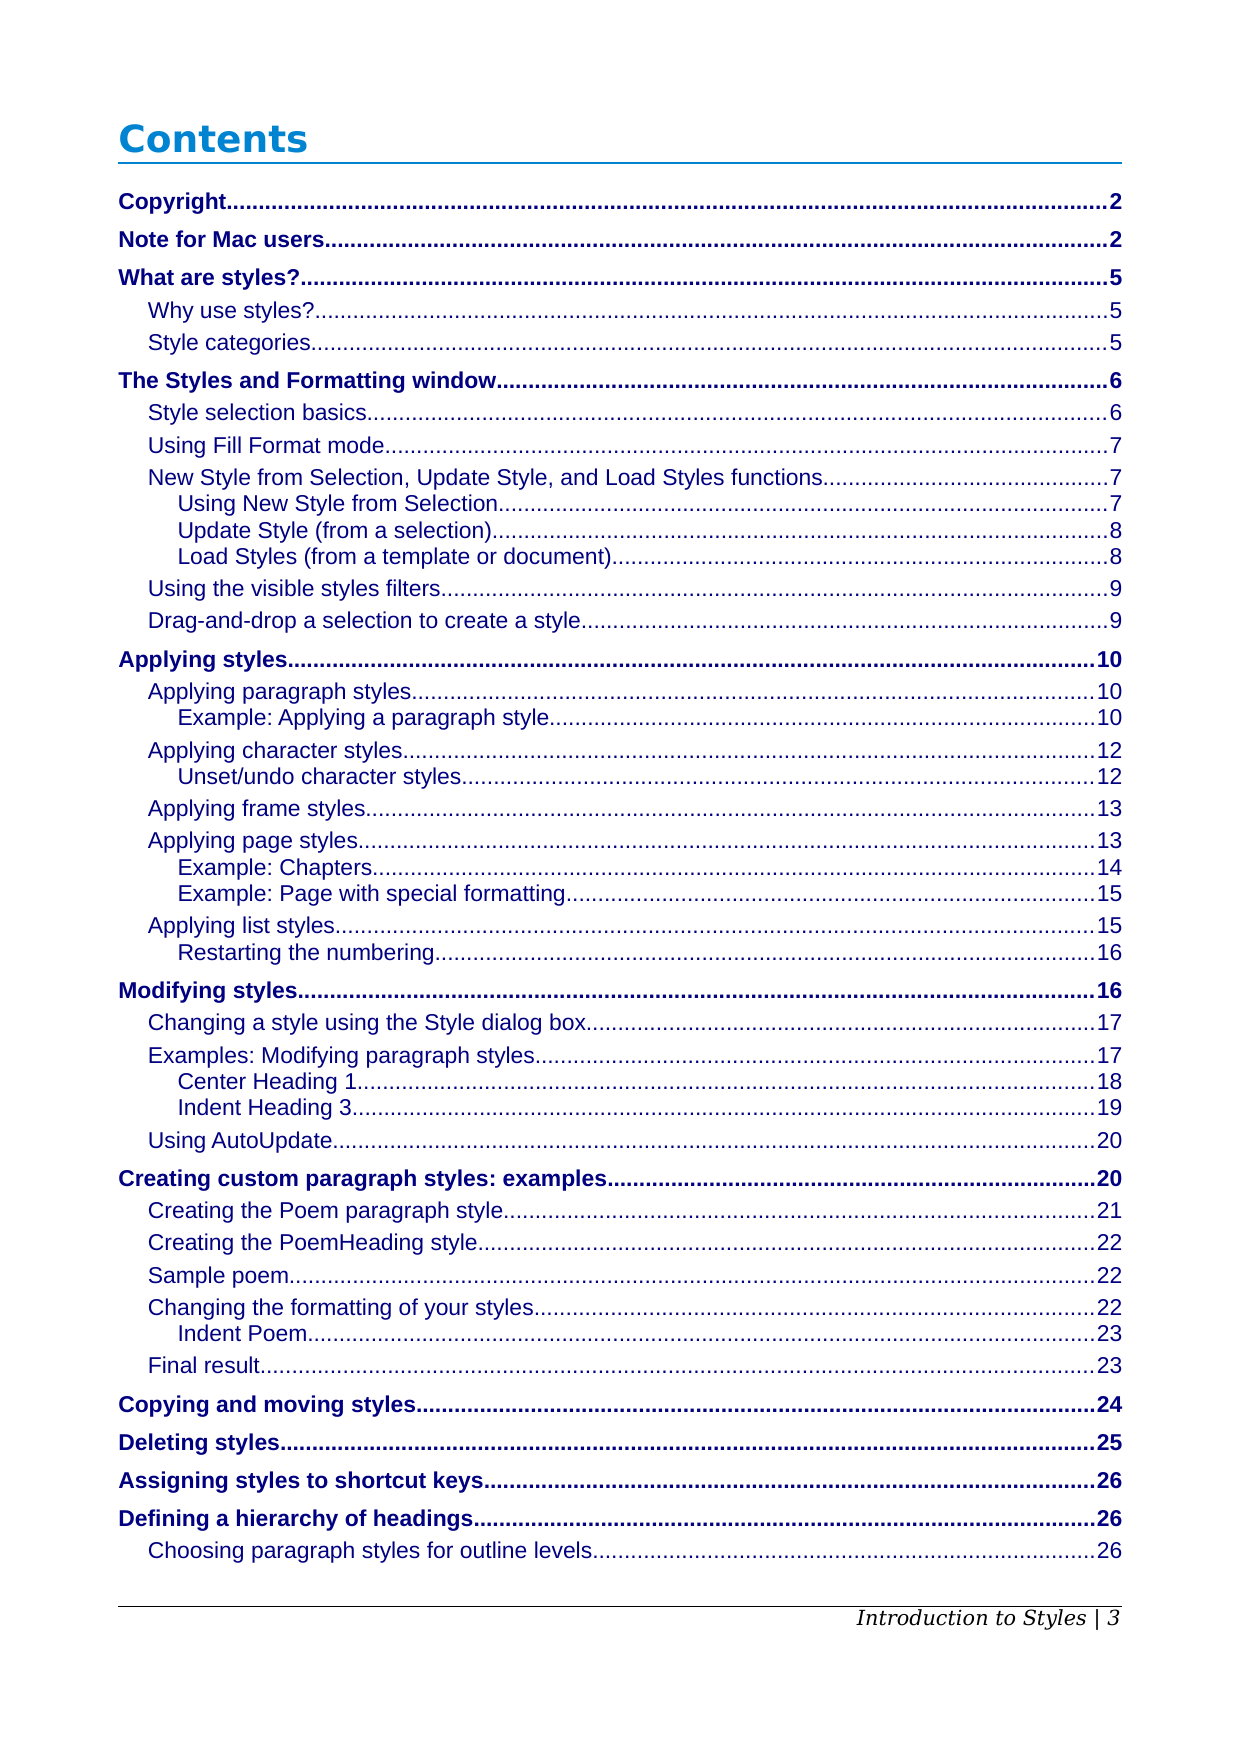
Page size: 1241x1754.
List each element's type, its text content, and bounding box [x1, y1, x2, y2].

text Sample poem 22 [148, 1262, 1122, 1288]
text Assigning styles to shortcut keys 26 [118, 1467, 1122, 1493]
text Applying page styles 13 [148, 827, 1122, 854]
text New Style from Selection, Update Style, and Load Styles functions 7 [148, 464, 1122, 490]
text Style categories 5 [148, 329, 1122, 355]
text Indent Poem 23 [177, 1320, 1122, 1347]
text Note for Mac users 2 [118, 226, 1122, 252]
text Using Fill Format mode 7 [148, 432, 1122, 458]
text Copyright 2 [118, 188, 1122, 214]
text Restarting the numbering 16 [177, 939, 1122, 965]
text What are styles? 5 [118, 264, 1122, 291]
text Final result 23 [148, 1352, 1122, 1379]
text Unset/undo character styles 12 [177, 763, 1122, 789]
text Example: Page with special formatting 15 [177, 880, 1122, 907]
text Load Styles (from a template or document) 8 [177, 543, 1122, 569]
text Applying frame styles 13 [148, 795, 1122, 822]
text Update Style (from a selection) 8 [177, 517, 1122, 543]
text Applying character styles 12 [148, 737, 1122, 763]
text Deleting styles 25 [118, 1429, 1122, 1455]
text Using AutoUpdate 20 [148, 1127, 1122, 1153]
text Changing a style using the Style dialog box 17 [148, 1009, 1122, 1036]
text Contents [118, 118, 1122, 162]
text Examples: Modifying paragraph styles 17 [148, 1042, 1122, 1068]
text Applying styles 10 [118, 646, 1122, 672]
text Creating the Poem paragraph style 21 [148, 1197, 1122, 1223]
text Choosing paragraph styles for outline levels 26 [148, 1537, 1122, 1564]
text Applying paragraph styles 10 [148, 678, 1122, 704]
text Using New Style from Selection 7 [177, 490, 1122, 517]
text The Styles and Formatting window 6 [118, 367, 1122, 393]
text Example: Applying a paragraph style 10 [177, 704, 1122, 731]
text Copying and moving styles 24 [118, 1391, 1122, 1417]
text Modifying styles 16 [118, 977, 1122, 1003]
text Why use styles? 5 [148, 297, 1122, 323]
text Creating the PoemHeading style 22 [148, 1229, 1122, 1256]
text Drag-and-drop a selection to create a style 9 [148, 607, 1122, 634]
text Applying list styles 15 [148, 912, 1122, 939]
text Creating custom paragraph styles: examples 20 [118, 1165, 1122, 1191]
text Indent Heading 3 19 [177, 1094, 1122, 1121]
text Changing the formatting of your styles 22 [148, 1294, 1122, 1320]
text Example: Chapters 14 [177, 854, 1122, 880]
text Center Heading 1 18 [177, 1068, 1122, 1094]
text Style selection basics 6 [148, 399, 1122, 426]
text Defining a hierarchy of headings 26 [118, 1505, 1122, 1531]
text Using the visible styles filters 9 [148, 575, 1122, 602]
